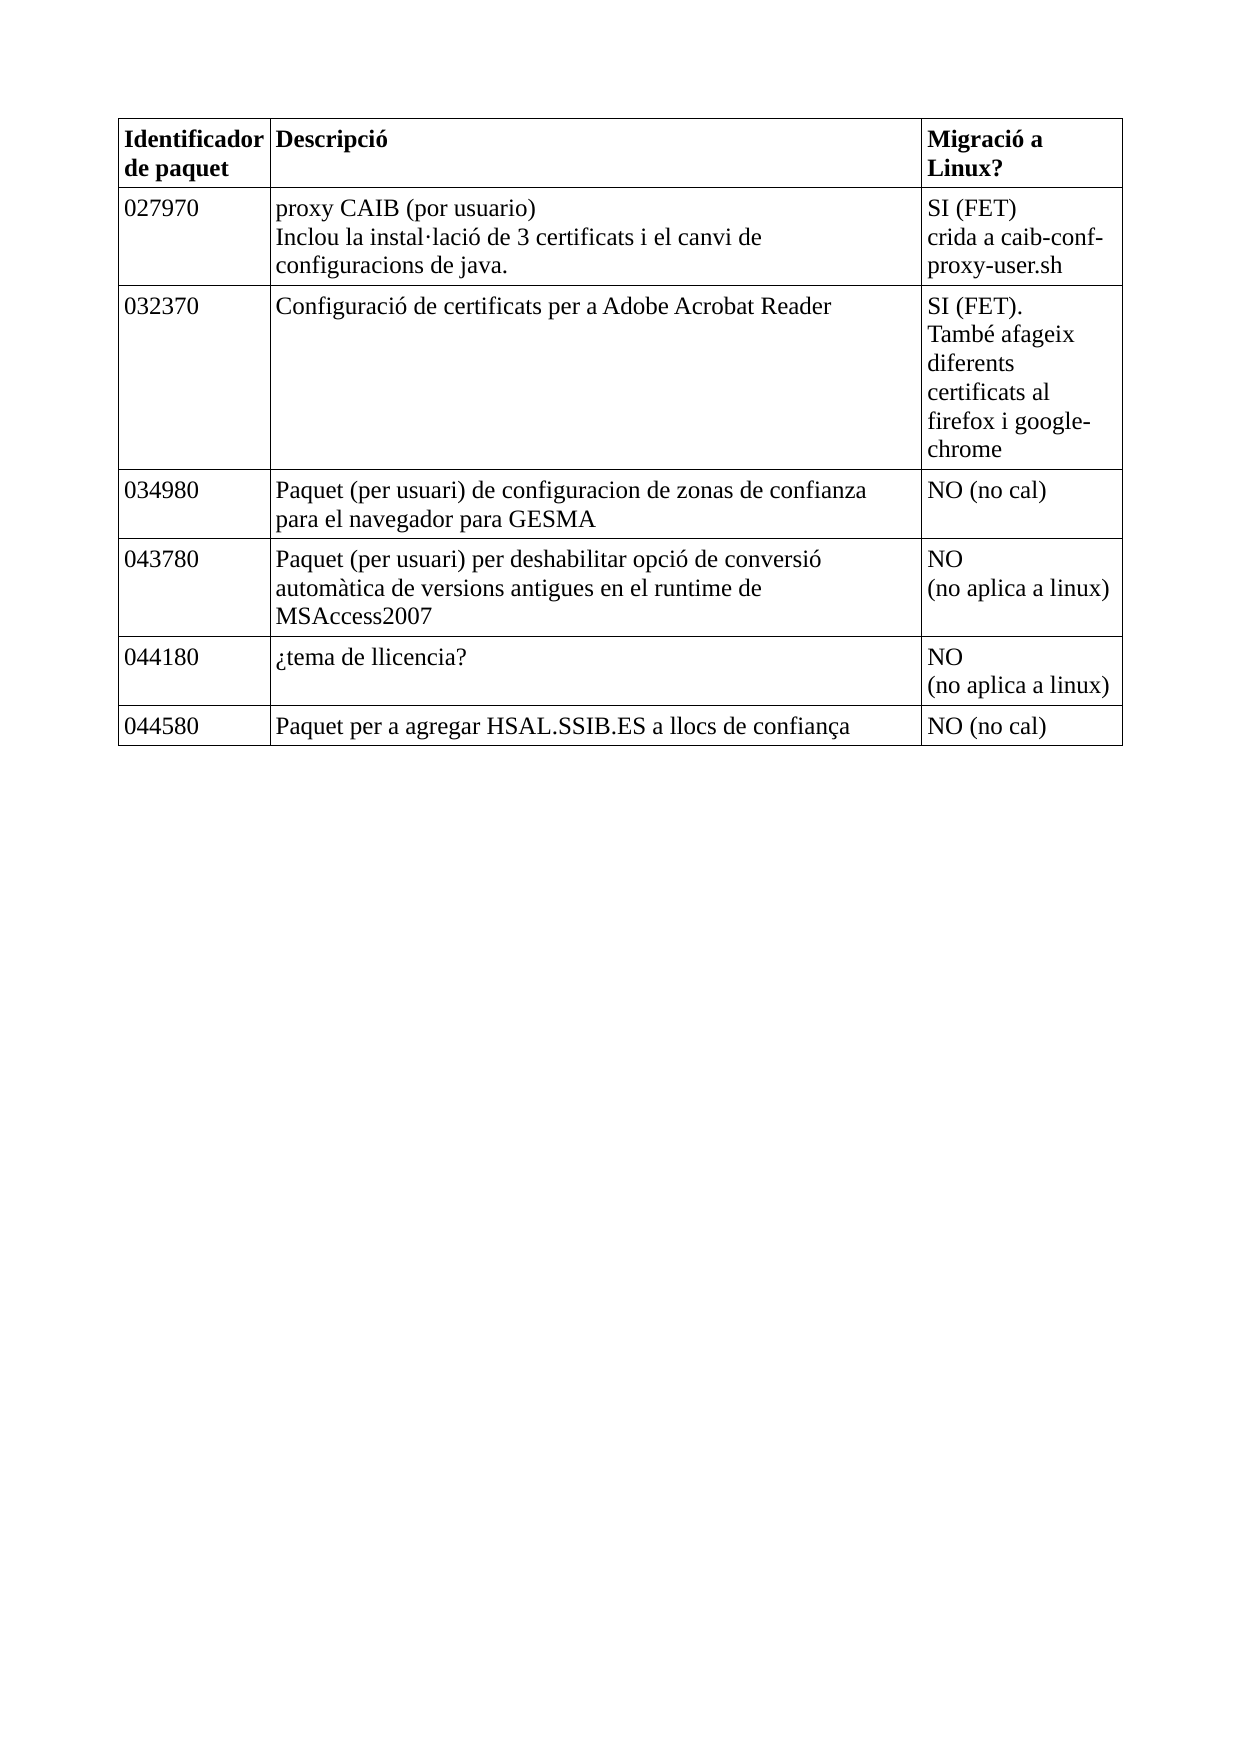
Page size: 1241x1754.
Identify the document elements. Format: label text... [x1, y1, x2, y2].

table_cell NO (no cal) [922, 706, 1122, 745]
table_cell 043780 [119, 539, 270, 636]
table_cell Paquet (per usuari) de configuracion de zonas de confianza para el navegador para GESMA [271, 470, 921, 538]
table_cell SI (FET) crida a caib-conf-proxy-user.sh [922, 188, 1122, 285]
table_cell NO (no cal) [922, 470, 1122, 538]
table_header Migració a Linux? [922, 119, 1122, 187]
table_cell proxy CAIB (por usuario) Inclou la instal·lació de 3 certificats i el canvi de configuracions de java. [271, 188, 921, 285]
table_header Identificador de paquet [119, 119, 270, 187]
table_cell 044580 [119, 706, 270, 745]
table_cell 032370 [119, 286, 270, 469]
table_cell 044180 [119, 637, 270, 705]
table_cell SI (FET). També afageix diferents certificats al firefox i google-chrome [922, 286, 1122, 469]
table_cell NO (no aplica a linux) [922, 539, 1122, 636]
table_cell Paquet (per usuari) per deshabilitar opció de conversió automàtica de versions antigues en el runtime de MSAccess2007 [271, 539, 921, 636]
table_cell 027970 [119, 188, 270, 285]
table_header Descripció [271, 119, 921, 187]
table_cell NO (no aplica a linux) [922, 637, 1122, 705]
table_cell Configuració de certificats per a Adobe Acrobat Reader [271, 286, 921, 469]
table_cell Paquet per a agregar HSAL.SSIB.ES a llocs de confiança [271, 706, 921, 745]
table_cell 034980 [119, 470, 270, 538]
table_cell ¿tema de llicencia? [271, 637, 921, 705]
